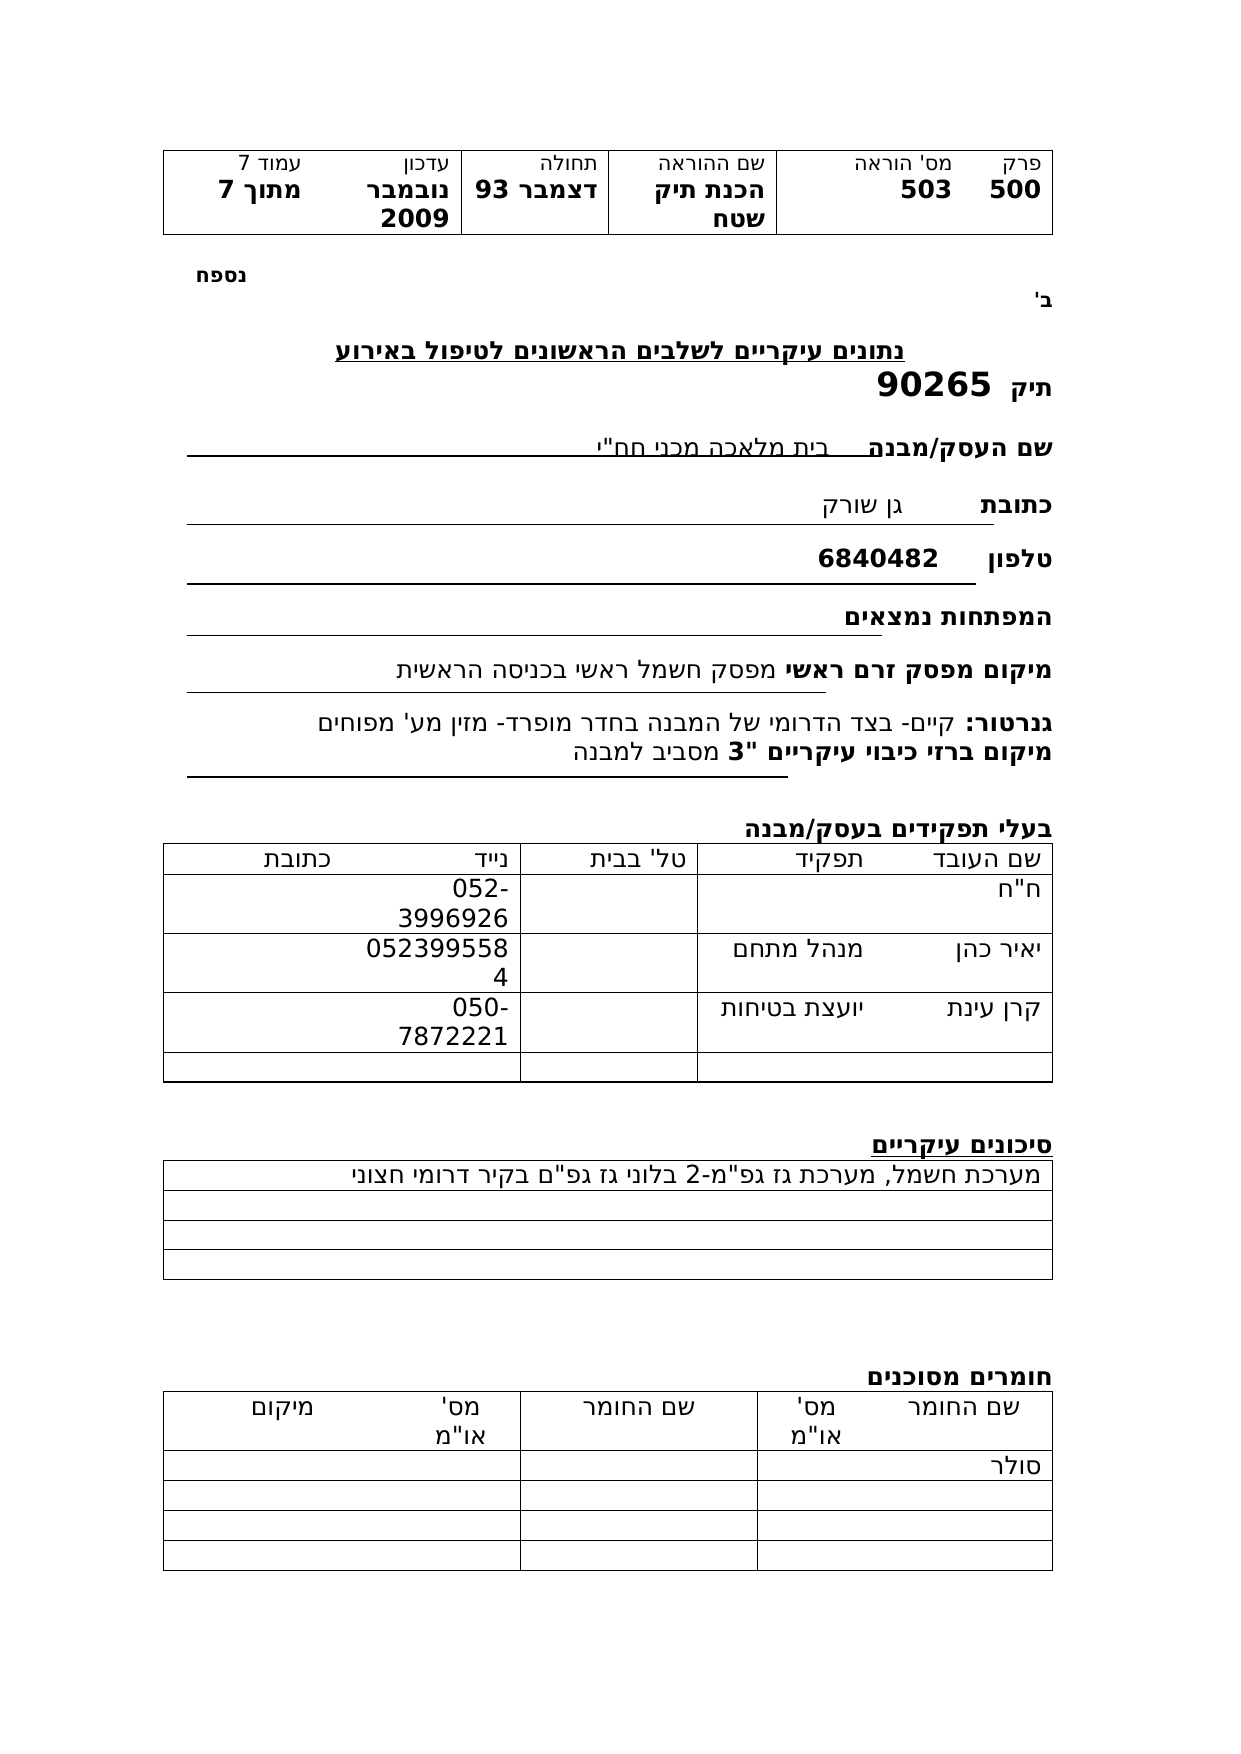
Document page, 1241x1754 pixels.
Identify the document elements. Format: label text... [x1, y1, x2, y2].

table_header טל' בבית [521, 844, 697, 873]
table_cell [164, 1053, 343, 1081]
table_cell מנהל מתחם [698, 934, 875, 992]
table_header פרק 500 [964, 151, 1052, 234]
table_cell [164, 993, 343, 1052]
table_header מיקום [164, 1392, 401, 1450]
table_cell [401, 1481, 520, 1510]
table_cell [698, 875, 875, 933]
table_cell [164, 1511, 401, 1540]
table_cell [875, 1541, 1052, 1570]
table_cell [698, 1053, 875, 1081]
table_cell [164, 875, 343, 933]
table_cell [758, 1451, 875, 1480]
table_cell [343, 1053, 520, 1081]
text מיקום ברזי כיבוי עיקריים "3 מסביב למבנה [187, 737, 1053, 766]
table_header שם העובד [875, 844, 1052, 873]
text המפתחות נמצאים [187, 602, 1053, 631]
text נספח ב' [187, 263, 1053, 312]
text גנרטור: קיים- בצד הדרומי של המבנה בחדר מופרד- מזין מע' מפוחים [187, 708, 1053, 737]
text חומרים מסוכנים [187, 1362, 1053, 1391]
table_cell [164, 1451, 401, 1480]
table_header נייד [343, 844, 520, 873]
text מיקום מפסק זרם ראשי מפסק חשמל ראשי בכניסה הראשית [187, 655, 1053, 684]
text שם העסק/מבנה בית מלאכה מכני חח"י [187, 433, 1053, 462]
table_header שם ההוראה הכנת תיק שטח [609, 151, 776, 234]
table_cell יאיר כהן [875, 934, 1052, 992]
text סיכונים עיקריים [187, 1130, 1053, 1159]
table_cell יועצת בטיחות [698, 993, 875, 1052]
text תיק 90265 [187, 365, 1053, 404]
table_cell סולר [875, 1451, 1052, 1480]
table_header תחולה דצמבר 93 [462, 151, 608, 234]
table_header שם החומר [521, 1392, 757, 1450]
table_cell [164, 1481, 401, 1510]
text כתובת גן שורק [187, 491, 1053, 520]
table_cell 052-3996926 [343, 875, 520, 933]
table_cell [521, 934, 697, 992]
table_header עמוד 7 מתוך 7 [164, 151, 313, 234]
table_cell [875, 1511, 1052, 1540]
table_cell קרן עינת [875, 993, 1052, 1052]
table_cell [401, 1541, 520, 1570]
table_header שם החומר [875, 1392, 1052, 1450]
table_cell [164, 1191, 1052, 1219]
table_cell [164, 1541, 401, 1570]
table_cell [401, 1511, 520, 1540]
table_header מס' הוראה 503 [777, 151, 964, 234]
table_header עדכון נובמבר 2009 [313, 151, 461, 234]
table_cell [164, 1221, 1052, 1249]
table_cell [758, 1541, 875, 1570]
table_header מס' או"מ [758, 1392, 875, 1450]
text בעלי תפקידים בעסק/מבנה [187, 814, 1053, 843]
table_cell 050-7872221 [343, 993, 520, 1052]
table_cell [521, 993, 697, 1052]
table_header מס' או"מ [401, 1392, 520, 1450]
table_cell [875, 1481, 1052, 1510]
table_cell [521, 875, 697, 933]
table_cell [758, 1481, 875, 1510]
table_cell [758, 1511, 875, 1540]
table_cell [164, 1250, 1052, 1279]
text טלפון 6840482 [187, 544, 1053, 573]
table_header תפקיד [698, 844, 875, 873]
table_cell [164, 934, 343, 992]
table_cell [521, 1451, 757, 1480]
table_cell [521, 1511, 757, 1540]
table_cell [401, 1451, 520, 1480]
table_header כתובת [164, 844, 343, 873]
table_header מערכת חשמל, מערכת גז גפ"מ-2 בלוני גז גפ"ם בקיר דרומי חצוני [164, 1161, 1052, 1190]
table_cell [875, 1053, 1052, 1081]
table_cell 0523995584 [343, 934, 520, 992]
table_cell [521, 1053, 697, 1081]
table_cell [521, 1541, 757, 1570]
table_cell ח"ח [875, 875, 1052, 933]
table_cell [521, 1481, 757, 1510]
text נתונים עיקריים לשלבים הראשונים לטיפול באירוע [187, 336, 1053, 365]
